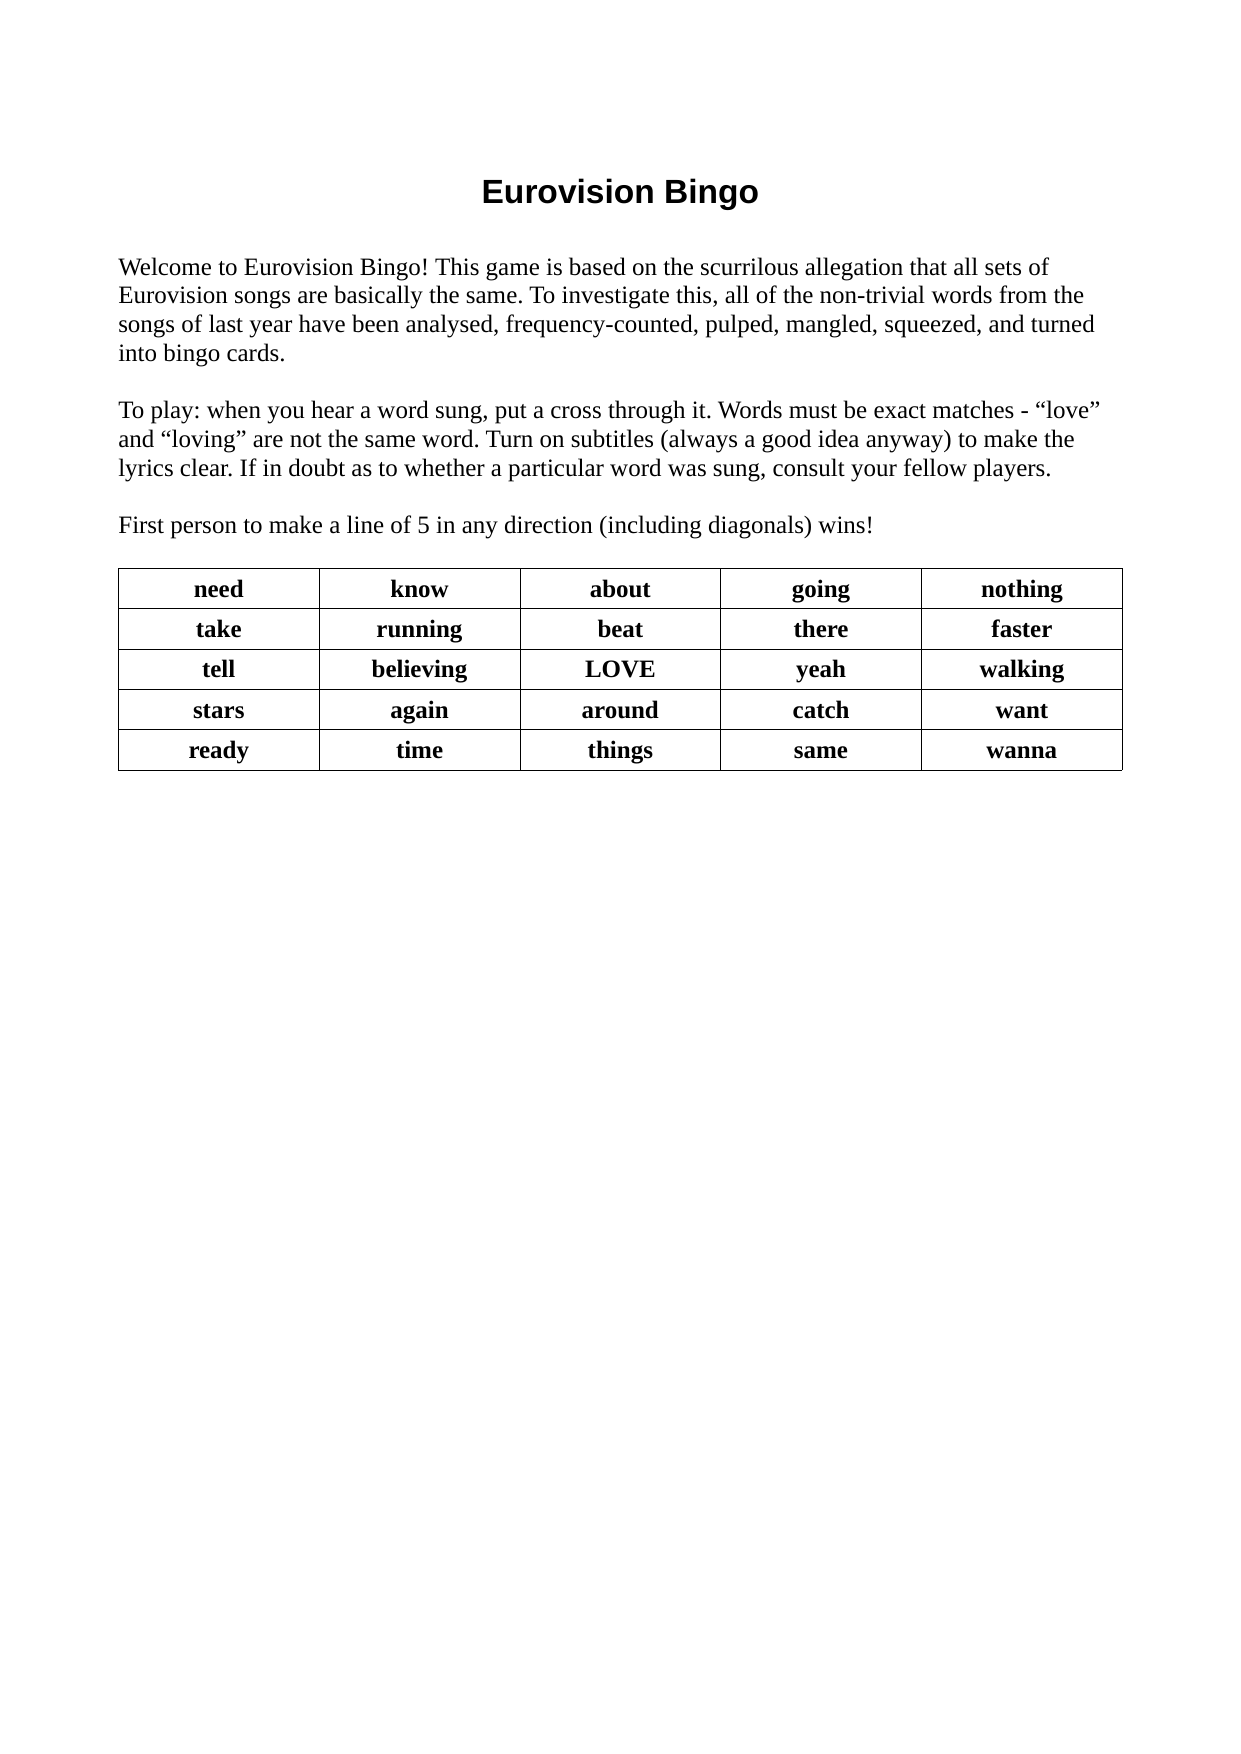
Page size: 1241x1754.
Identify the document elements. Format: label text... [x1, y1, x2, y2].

table_cell walking [922, 650, 1122, 689]
table_cell tell [119, 650, 319, 689]
table_header going [721, 569, 921, 608]
table_cell ready [119, 730, 319, 769]
table_header nothing [922, 569, 1122, 608]
table_cell faster [922, 609, 1122, 649]
table_cell catch [721, 690, 921, 729]
table_cell same [721, 730, 921, 769]
table_cell believing [320, 650, 520, 689]
table_cell take [119, 609, 319, 649]
text Welcome to Eurovision Bingo! This game is based on the scurrilous allegation that all sets of Eurovision songs are basically the same. To investigate this, all of the non-trivial words from the songs of last year have been analysed, frequency-counted, pulped, mangled, squeezed, and turned into bingo cards. [118, 252, 1122, 367]
table_cell yeah [721, 650, 921, 689]
table_cell time [320, 730, 520, 769]
table_header need [119, 569, 319, 608]
table_header about [521, 569, 720, 608]
table_cell stars [119, 690, 319, 729]
text First person to make a line of 5 in any direction (including diagonals) wins! [118, 511, 1122, 539]
table_cell running [320, 609, 520, 649]
table_header know [320, 569, 520, 608]
table_cell again [320, 690, 520, 729]
subtitle Eurovision Bingo [118, 172, 1122, 211]
table_cell things [521, 730, 720, 769]
table_cell there [721, 609, 921, 649]
table_cell want [922, 690, 1122, 729]
table_cell LOVE [521, 650, 720, 689]
table_cell wanna [922, 730, 1122, 769]
text To play: when you hear a word sung, put a cross through it. Words must be exact matches - “love” and “loving” are not the same word. Turn on subtitles (always a good idea anyway) to make the lyrics clear. If in doubt as to whether a particular word was sung, consult your fellow players. [118, 396, 1122, 482]
table_cell beat [521, 609, 720, 649]
table_cell around [521, 690, 720, 729]
